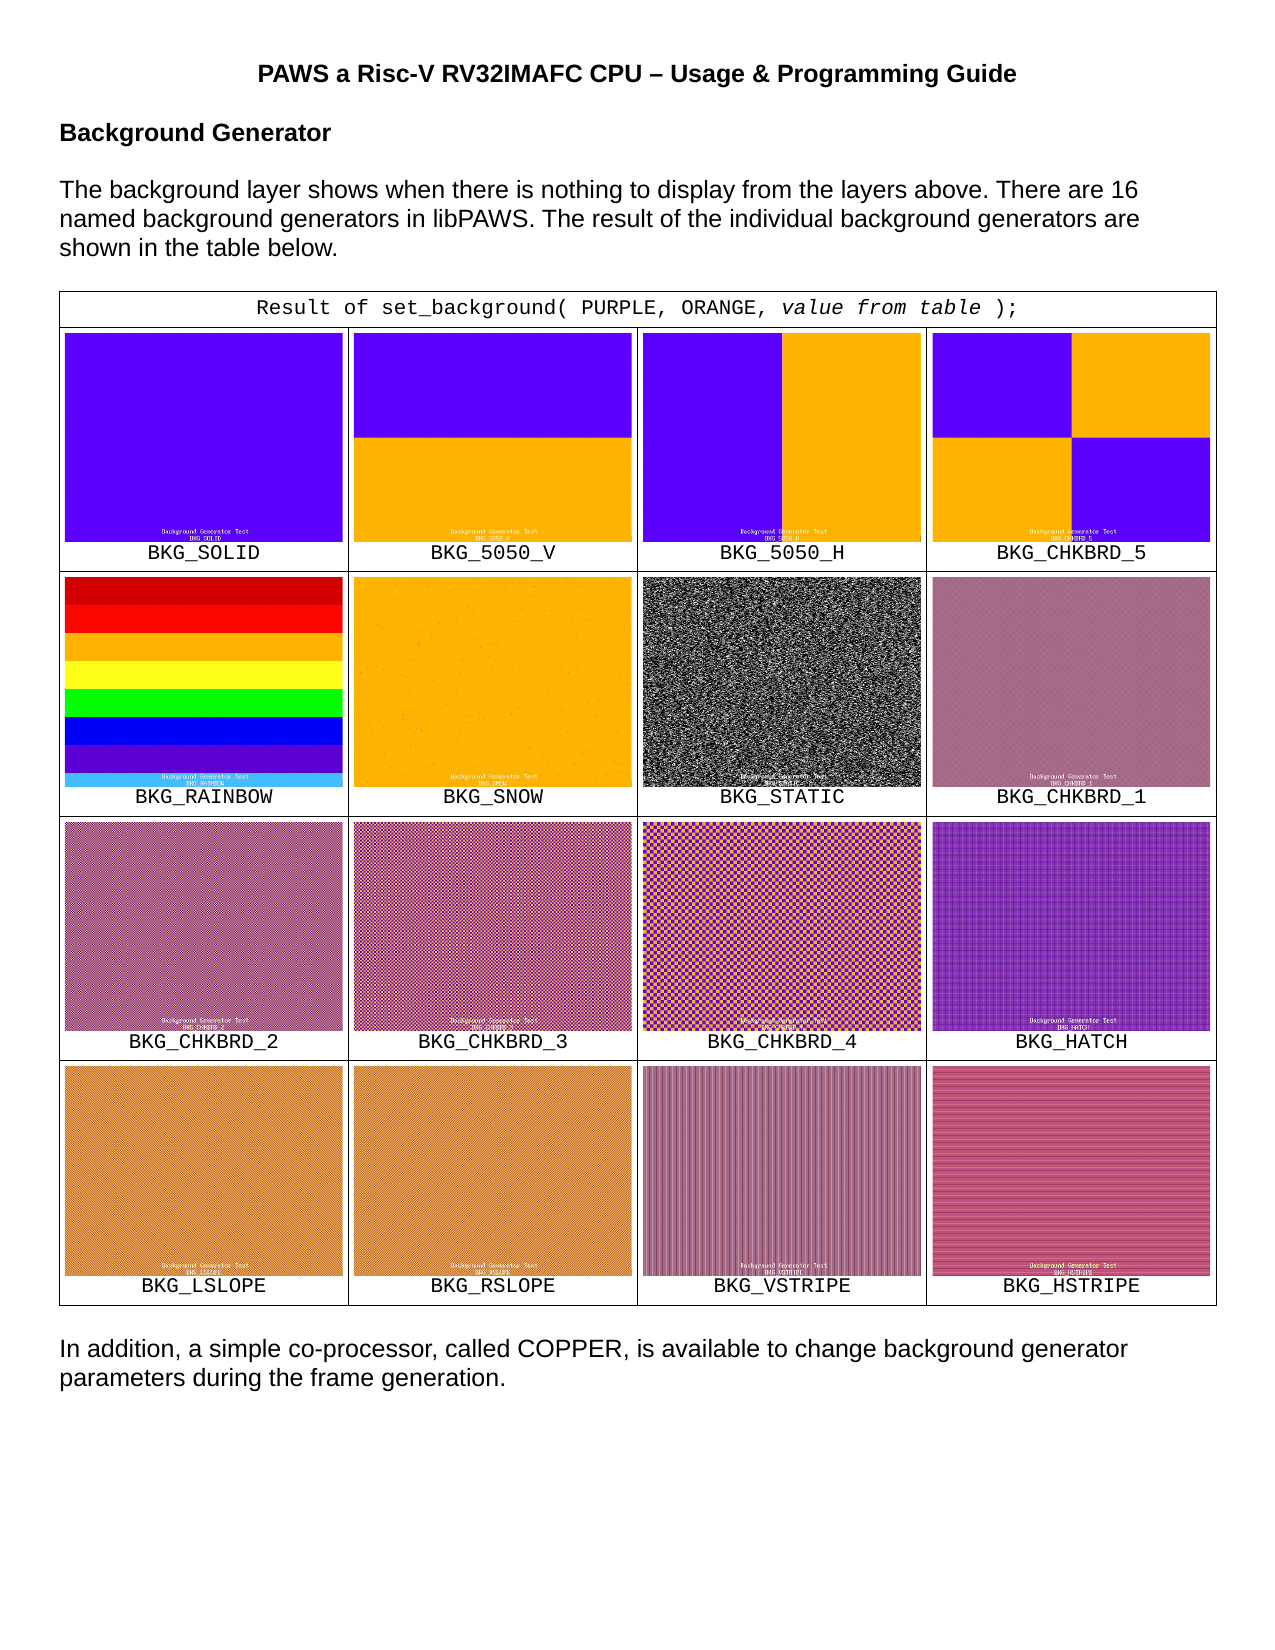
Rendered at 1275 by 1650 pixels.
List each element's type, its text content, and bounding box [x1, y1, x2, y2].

table_cell BKG_CHKBRD_2 [60, 817, 348, 1060]
table_cell BKG_CHKBRD_5 [927, 328, 1216, 571]
table_cell BKG_CHKBRD_4 [638, 817, 926, 1060]
picture [932, 577, 1211, 787]
picture [353, 822, 632, 1031]
picture [353, 577, 632, 787]
table_cell BKG_STATIC [638, 572, 926, 816]
table_cell BKG_VSTRIPE [638, 1061, 926, 1304]
picture [64, 577, 343, 787]
picture [353, 1066, 632, 1276]
table_cell BKG_LSLOPE [60, 1061, 348, 1304]
text In addition, a simple co-processor, called COPPER, is available to change background generator parameters during the frame generation. [59, 1334, 1216, 1392]
table_cell BKG_CHKBRD_1 [927, 572, 1216, 816]
table_cell BKG_SOLID [60, 328, 348, 571]
text The background layer shows when there is nothing to display from the layers above. There are 16 named background generators in libPAWS. The result of the individual background generators are shown in the table below. [59, 176, 1216, 262]
table_header Result of set_background( PURPLE, ORANGE, value from table ); [60, 292, 1216, 327]
picture [353, 333, 632, 542]
table_cell BKG_HATCH [927, 817, 1216, 1060]
table_cell BKG_RAINBOW [60, 572, 348, 816]
table_cell BKG_5050_H [638, 328, 926, 571]
picture [643, 333, 921, 542]
table_cell BKG_SNOW [349, 572, 637, 816]
text Background Generator [59, 118, 1216, 147]
table_cell BKG_RSLOPE [349, 1061, 637, 1304]
picture [932, 822, 1211, 1031]
picture [643, 822, 921, 1031]
picture [932, 1066, 1211, 1276]
picture [932, 333, 1211, 542]
picture [643, 1066, 921, 1276]
picture [64, 333, 343, 542]
picture [64, 822, 343, 1031]
picture [64, 1066, 343, 1276]
table_cell BKG_CHKBRD_3 [349, 817, 637, 1060]
table_cell BKG_5050_V [349, 328, 637, 571]
table_cell BKG_HSTRIPE [927, 1061, 1216, 1304]
picture [643, 577, 921, 787]
